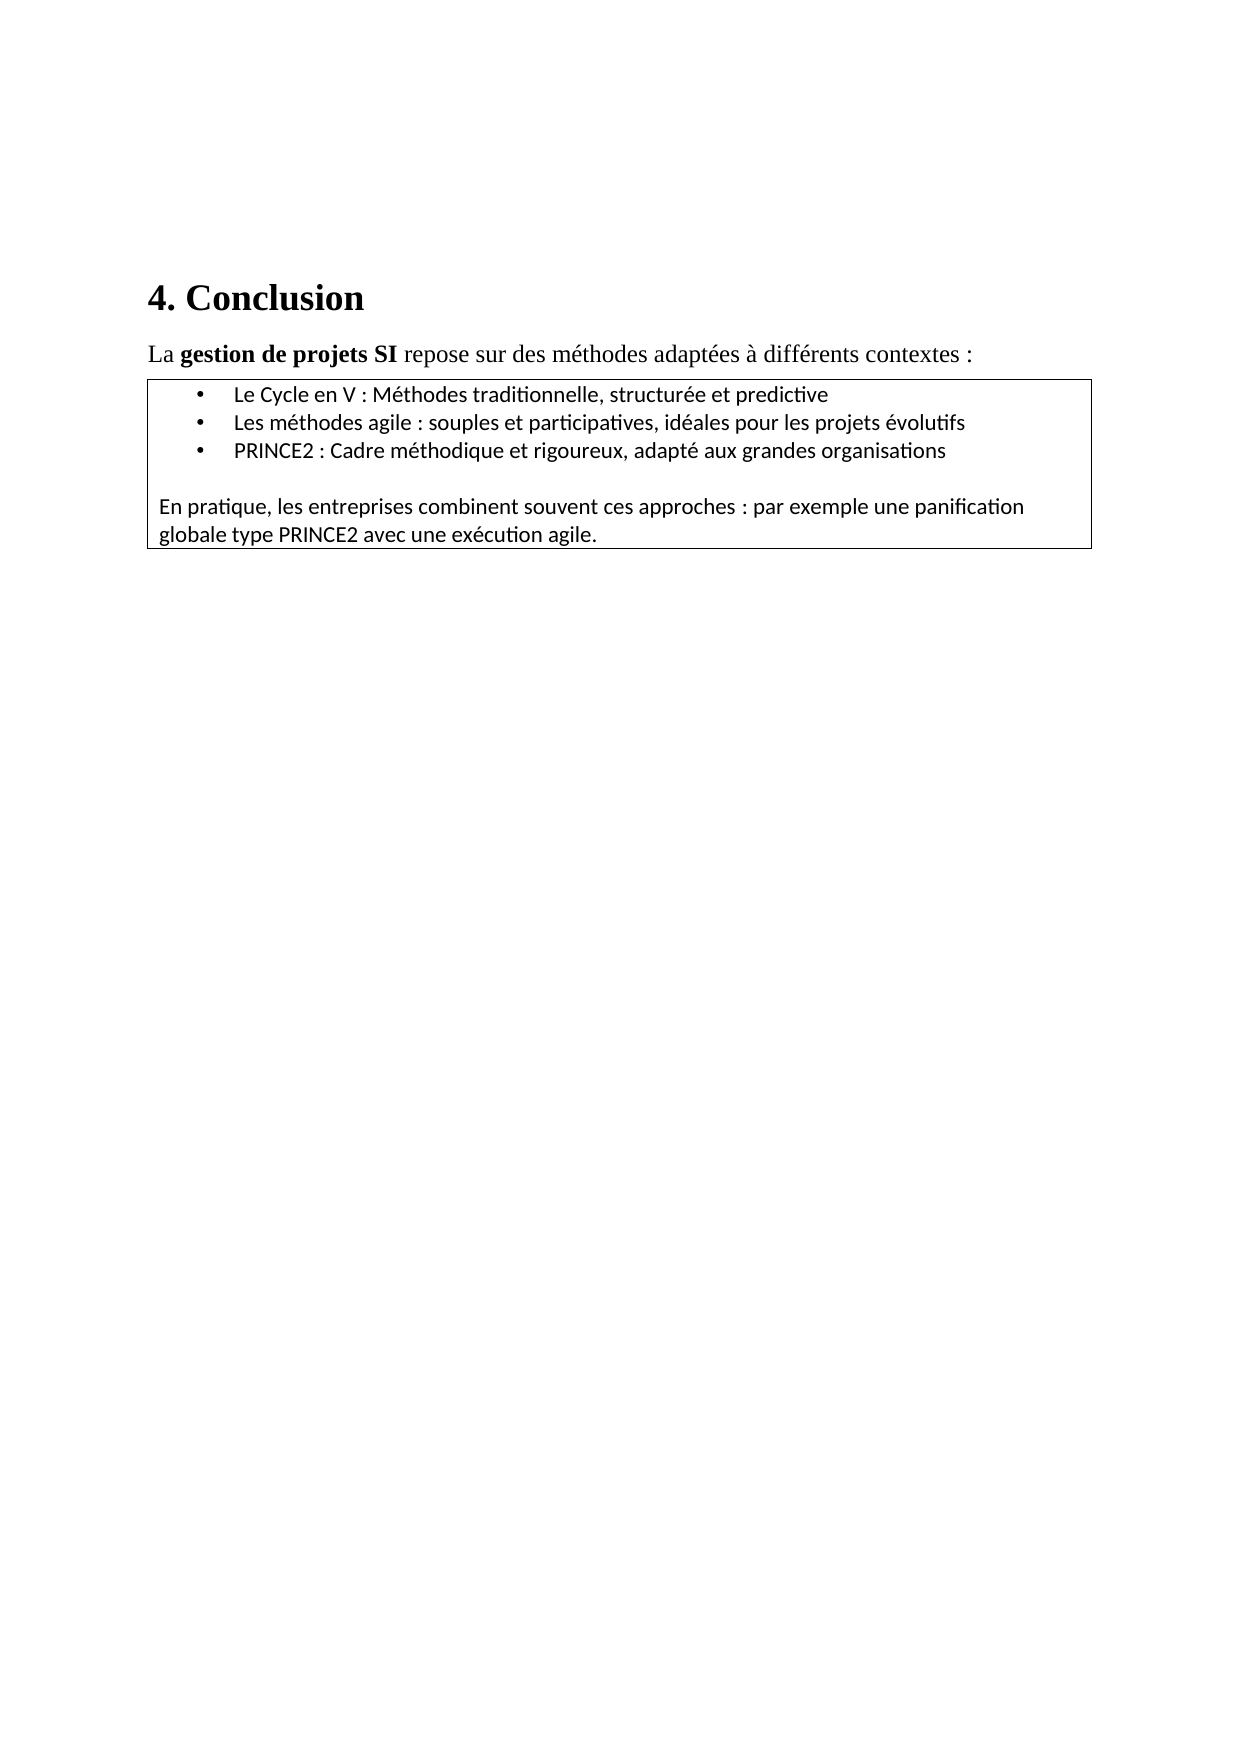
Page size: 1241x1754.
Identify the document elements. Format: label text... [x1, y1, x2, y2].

subtitle 4. Conclusion [148, 276, 1093, 319]
text La gestion de projets SI repose sur des méthodes adaptées à différents contextes : [148, 339, 1093, 368]
table_header Le Cycle en V : Méthodes traditionnelle, structurée et predictive Les méthodes agile : souples et participatives, idéales pour les projets évolutifs PRINCE2 : Cadre méthodique et rigoureux, adapté aux grandes organisations En pratique, les entreprises combinent souvent ces approches : par exemple une panification globale type PRINCE2 avec une exécution agile. [148, 380, 1091, 548]
